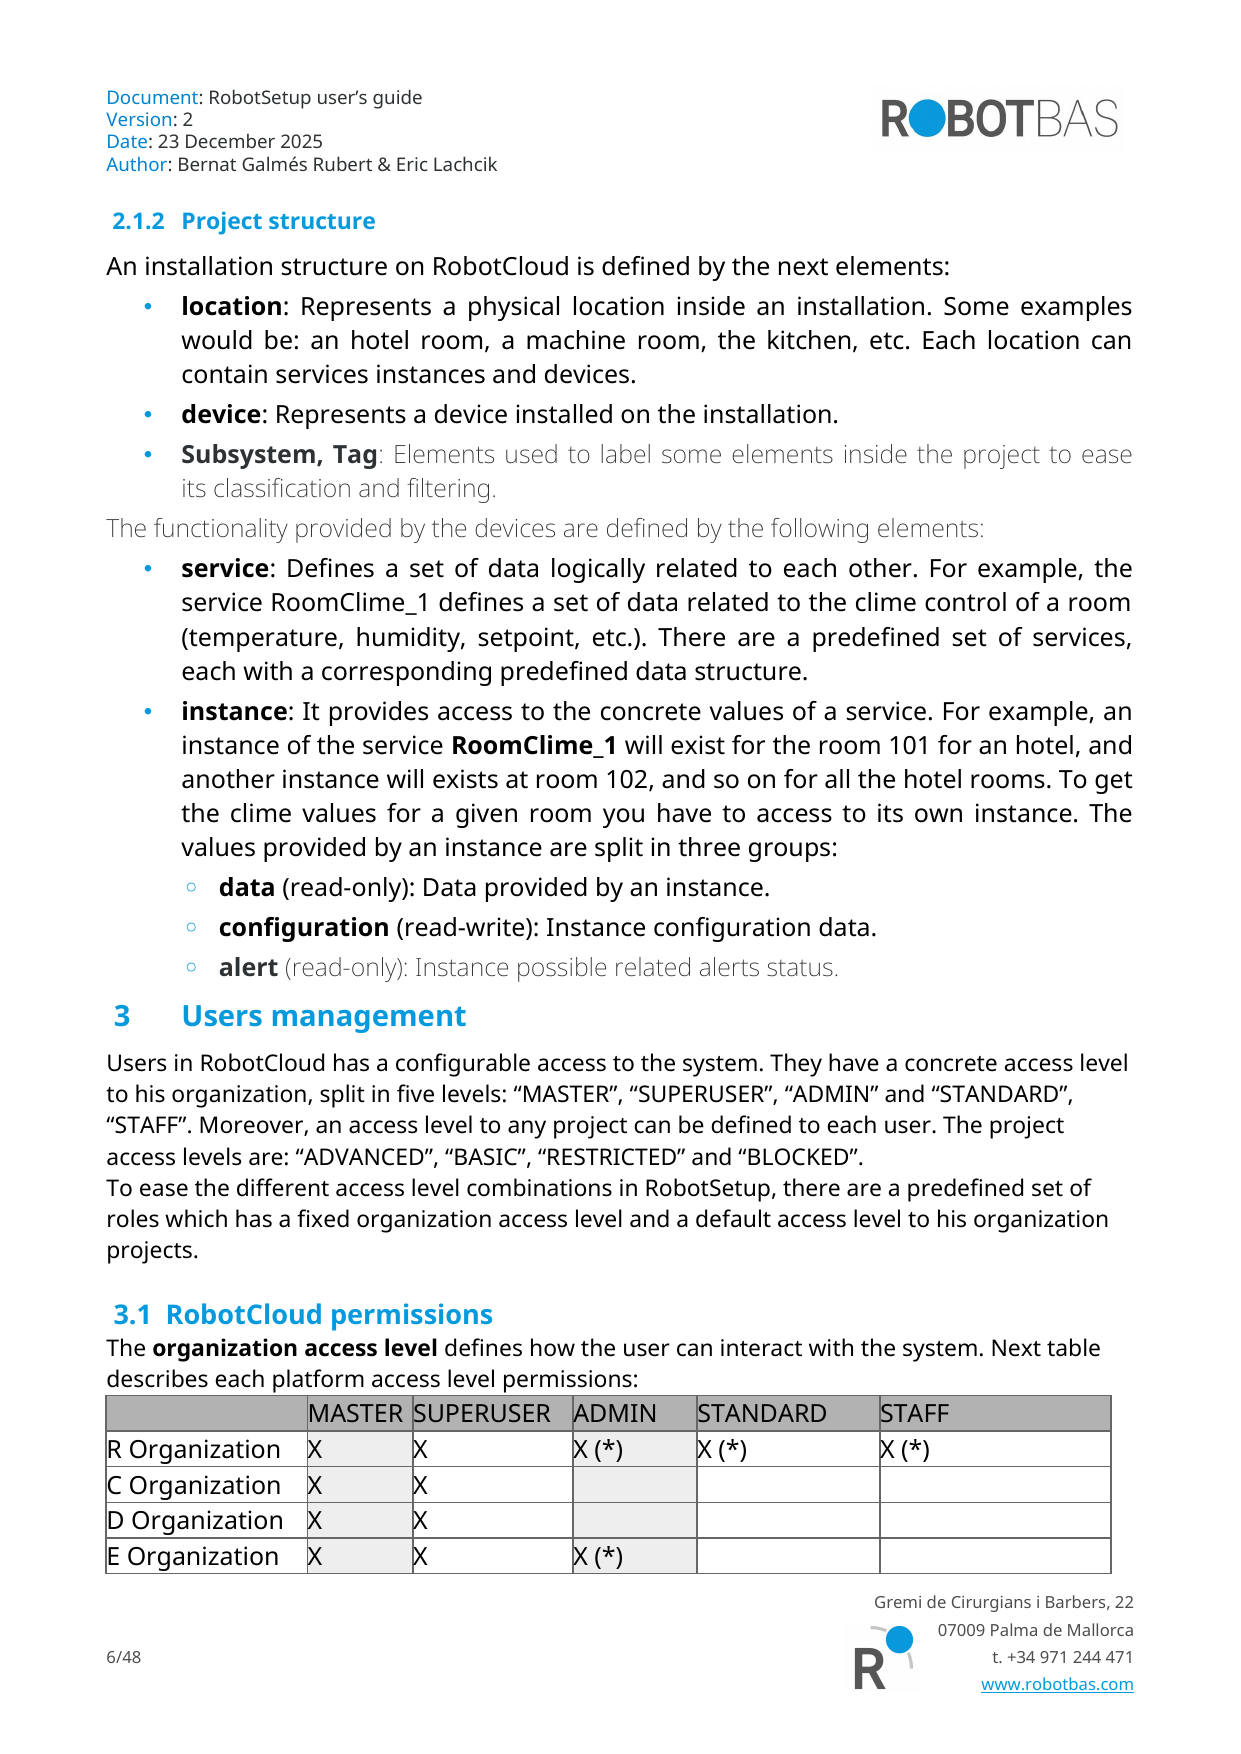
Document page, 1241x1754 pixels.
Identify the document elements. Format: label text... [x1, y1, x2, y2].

subtitle Users management [106, 995, 1134, 1035]
table_header ADMIN [574, 1396, 696, 1430]
subtitle RobotCloud permissions [106, 1295, 1134, 1332]
picture [187, 883, 195, 891]
table_header MASTER [308, 1396, 412, 1430]
table_header STANDARD [698, 1396, 879, 1430]
table_cell X [308, 1467, 412, 1501]
table_cell E Organization [107, 1539, 307, 1573]
table_cell D Organization [107, 1503, 307, 1537]
table_cell X [308, 1539, 412, 1573]
list Subsystem, Tag: Elements used to label some elements inside the project to ease its classification and filtering. [144, 437, 1134, 505]
picture [869, 86, 1125, 153]
list instance: It provides access to the concrete values of a service. For example, an instance of the service RoomClime_1 will exist for the room 101 for an hotel, and another instance will exists at room 102, and so on for all the hotel rooms. To get the clime values for a given room you have to access to its own instance. The values provided by an instance are split in three groups: [144, 693, 1134, 863]
table_cell [698, 1467, 879, 1501]
text To ease the different access level combinations in RobotSetup, there are a predefined set of roles which has a fixed organization access level and a default access level to his organization projects. [106, 1172, 1134, 1266]
table_header STAFF [881, 1396, 1110, 1430]
table_header [107, 1396, 307, 1430]
table_cell [881, 1539, 1110, 1573]
picture [187, 963, 195, 971]
table_cell [881, 1467, 1110, 1501]
table_cell R Organization [107, 1432, 307, 1466]
table_cell X [414, 1432, 572, 1466]
table_cell [698, 1503, 879, 1537]
table_cell X (*) [574, 1539, 696, 1573]
table_cell [698, 1539, 879, 1573]
table_cell X [308, 1503, 412, 1537]
list data (read-only): Data provided by an instance. [181, 869, 1134, 903]
table_cell X [414, 1539, 572, 1573]
list service: Defines a set of data logically related to each other. For example, the service RoomClime_1 defines a set of data related to the clime control of a room (temperature, humidity, setpoint, etc.). There are a predefined set of services, each with a corresponding predefined data structure. [144, 551, 1134, 687]
table_cell [574, 1467, 696, 1501]
text An installation structure on RobotCloud is defined by the next elements: [106, 249, 1134, 283]
list alert (read-only): Instance possible related alerts status. [181, 949, 1134, 983]
table_cell C Organization [107, 1467, 307, 1501]
table_cell X [414, 1467, 572, 1501]
text The functionality provided by the devices are defined by the following elements: [106, 511, 1134, 545]
picture [844, 1623, 923, 1692]
table_cell [881, 1503, 1110, 1537]
list device: Represents a device installed on the installation. [144, 397, 1134, 431]
text The organization access level defines how the user can interact with the system. Next table describes each platform access level permissions: [106, 1332, 1134, 1394]
table_cell X [414, 1503, 572, 1537]
table_cell X (*) [881, 1432, 1110, 1466]
table_header SUPERUSER [414, 1396, 572, 1430]
text Users in RobotCloud has a configurable access to the system. They have a concrete access level to his organization, split in five levels: “MASTER”, “SUPERUSER”, “ADMIN” and “STANDARD”, “STAFF”. Moreover, an access level to any project can be defined to each user. The project access levels are: “ADVANCED”, “BASIC”, “RESTRICTED” and “BLOCKED”. [106, 1047, 1134, 1172]
subtitle Project structure [106, 205, 1134, 236]
list configuration (read-write): Instance configuration data. [181, 909, 1134, 943]
table_cell X [308, 1432, 412, 1466]
table_cell X (*) [698, 1432, 879, 1466]
table_cell [574, 1503, 696, 1537]
list location: Represents a physical location inside an installation. Some examples would be: an hotel room, a machine room, the kitchen, etc. Each location can contain services instances and devices. [144, 289, 1134, 391]
picture [187, 923, 195, 931]
table_cell X (*) [574, 1432, 696, 1466]
